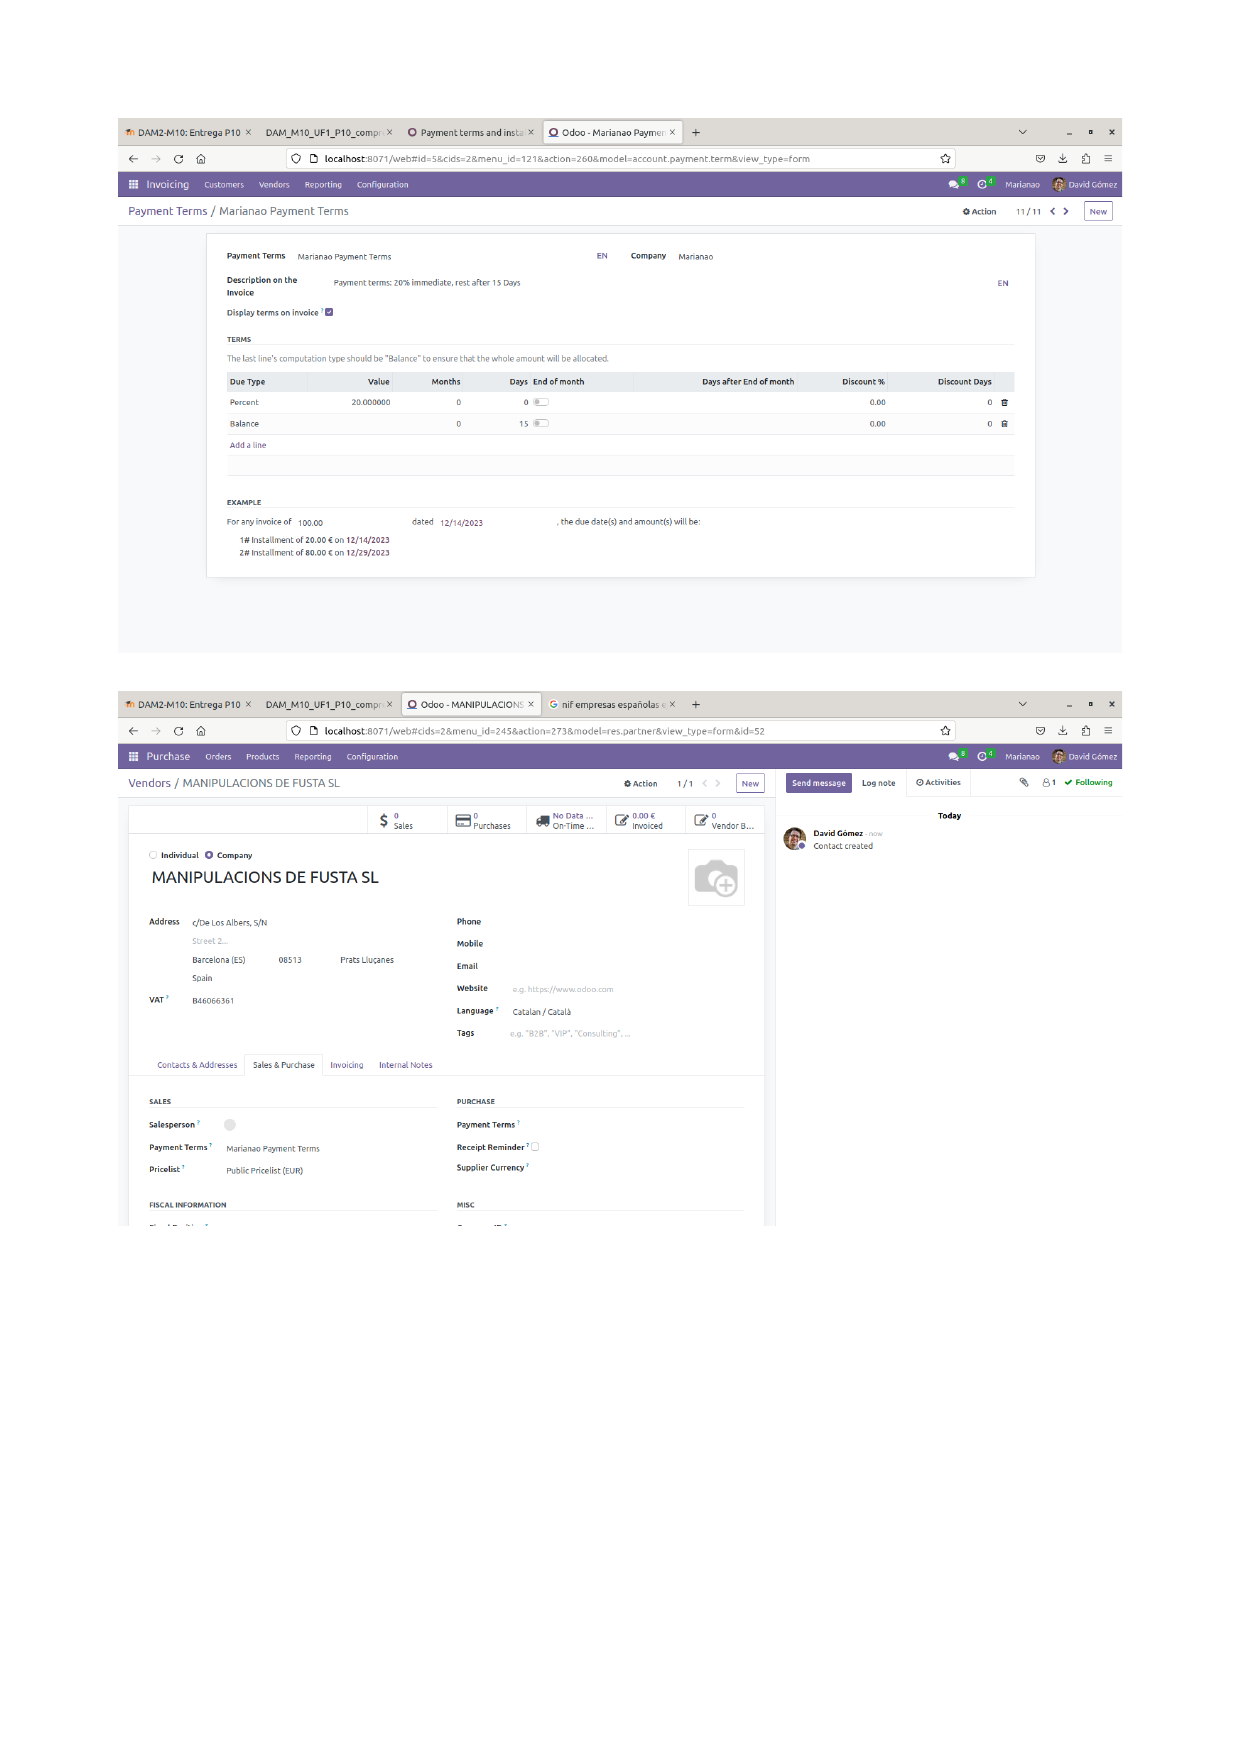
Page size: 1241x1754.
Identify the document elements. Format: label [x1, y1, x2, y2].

picture [118, 691, 1123, 1226]
picture [118, 118, 1123, 653]
